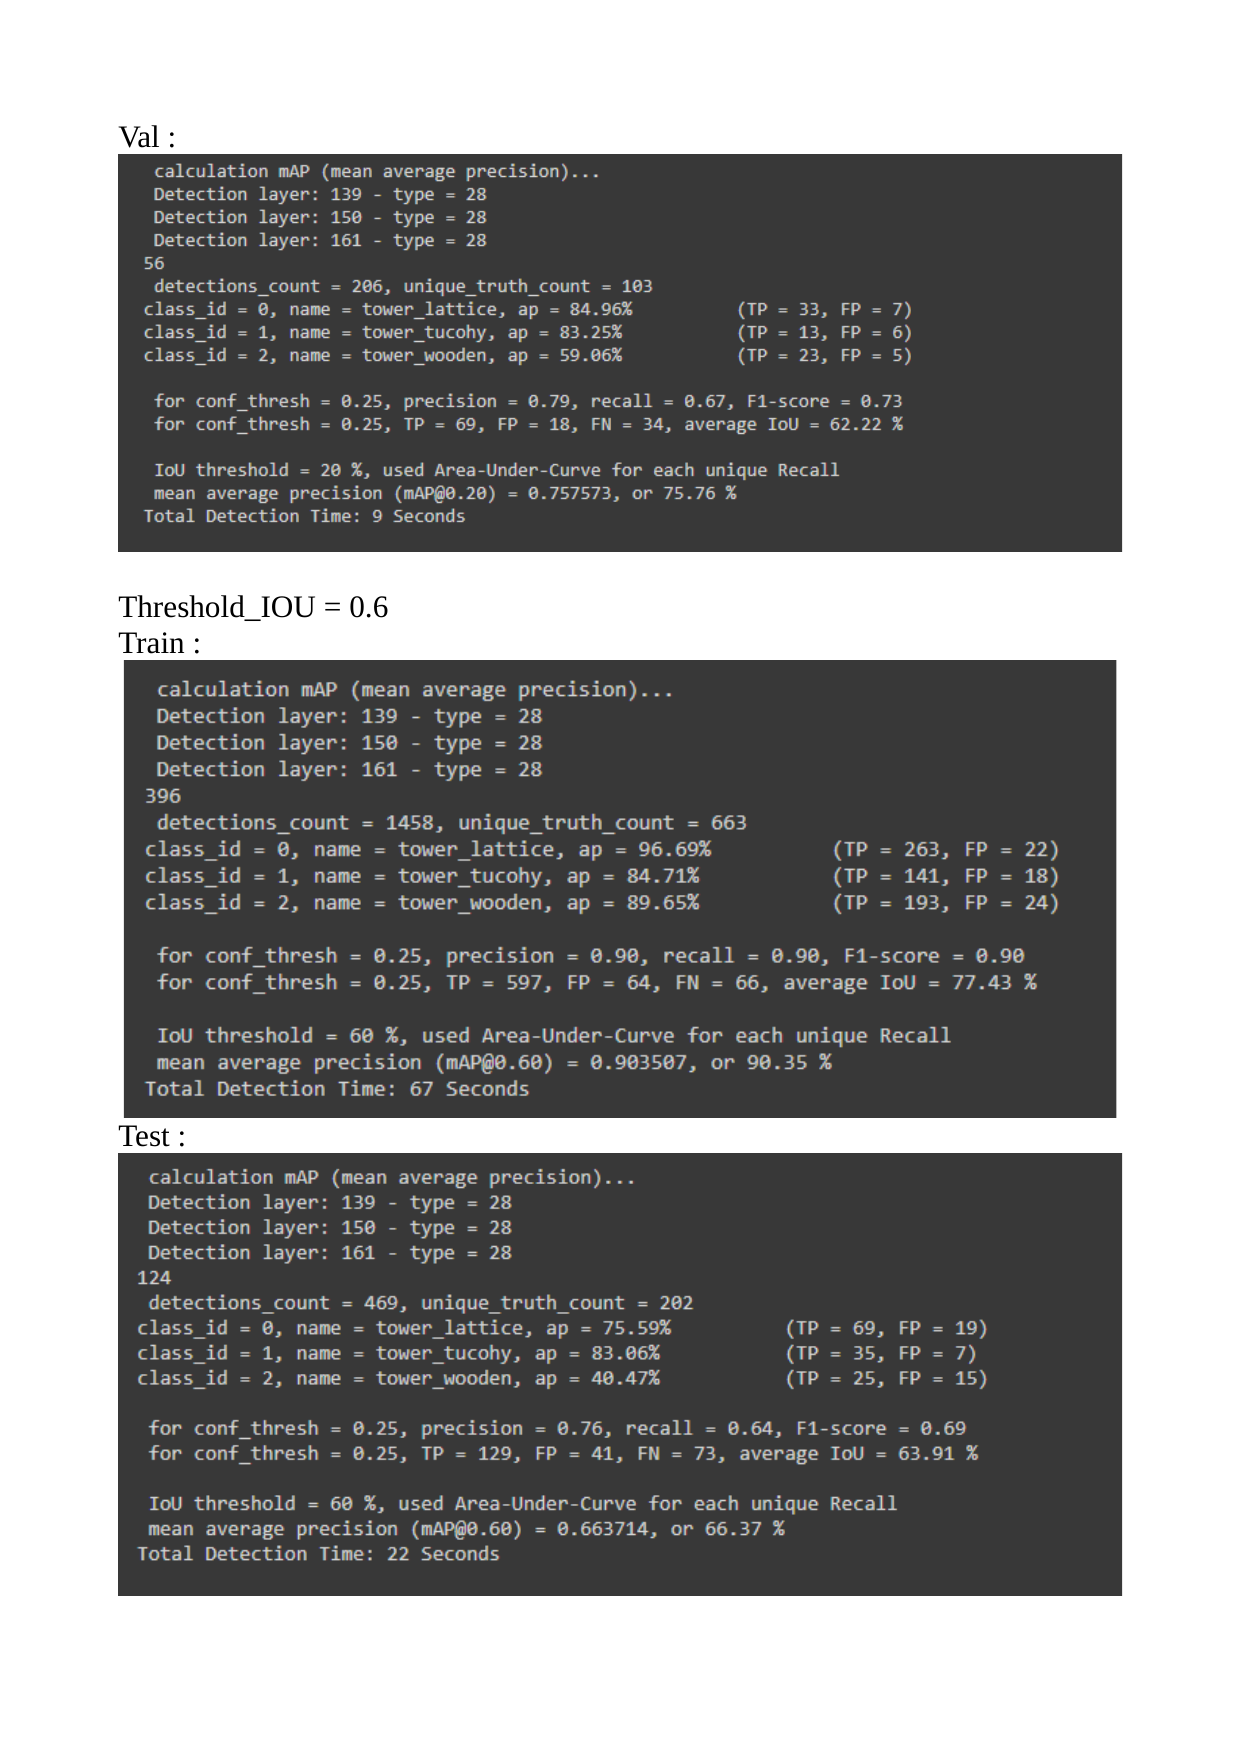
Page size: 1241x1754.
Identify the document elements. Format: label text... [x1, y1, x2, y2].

text Train : [118, 624, 1122, 660]
text Threshold_IOU = 0.6 [118, 588, 1122, 624]
picture [118, 1153, 1123, 1596]
text Val : [118, 118, 1122, 154]
picture [123, 660, 1117, 1118]
picture [118, 154, 1123, 552]
text Test : [118, 660, 1122, 1153]
